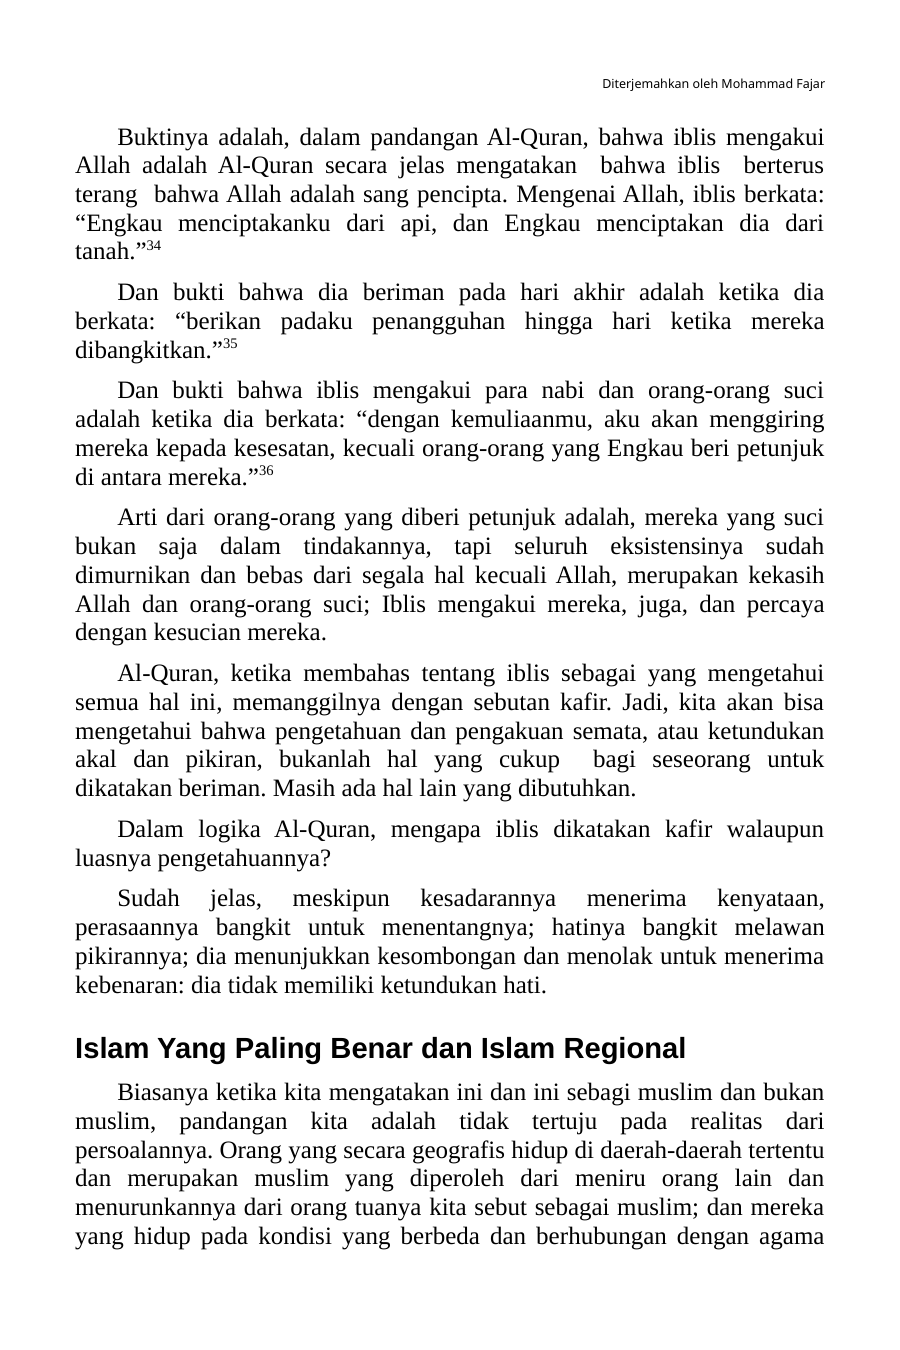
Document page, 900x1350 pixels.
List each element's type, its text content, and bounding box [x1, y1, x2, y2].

text Dan bukti bahwa iblis mengakui para nabi dan orang-orang suci adalah ketika dia berkata: “dengan kemuliaanmu, aku akan menggiring mereka kepada kesesatan, kecuali orang-orang yang Engkau beri petunjuk di antara mereka.” [75, 376, 825, 491]
text Arti dari orang-orang yang diberi petunjuk adalah, mereka yang suci bukan saja dalam tindakannya, tapi seluruh eksistensinya sudah dimurnikan dan bebas dari segala hal kecuali Allah, merupakan kekasih Allah dan orang-orang suci; Iblis mengakui mereka, juga, dan percaya dengan kesucian mereka. [75, 502, 825, 646]
text Buktinya adalah, dalam pandangan Al-Quran, bahwa iblis mengakui Allah adalah Al-Quran secara jelas mengatakan bahwa iblis berterus terang bahwa Allah adalah sang pencipta. Mengenai Allah, iblis berkata: “Engkau menciptakanku dari api, dan Engkau menciptakan dia dari tanah.” [75, 122, 825, 265]
subtitle Islam Yang Paling Benar dan Islam Regional [75, 1031, 825, 1065]
text Al-Quran, ketika membahas tentang iblis sebagai yang mengetahui semua hal ini, memanggilnya dengan sebutan kafir. Jadi, kita akan bisa mengetahui bahwa pengetahuan dan pengakuan semata, atau ketundukan akal dan pikiran, bukanlah hal yang cukup bagi seseorang untuk dikatakan beriman. Masih ada hal lain yang dibutuhkan. [75, 658, 825, 802]
text Sudah jelas, meskipun kesadarannya menerima kenyataan, perasaannya bangkit untuk menentangnya; hatinya bangkit melawan pikirannya; dia menunjukkan kesombongan dan menolak untuk menerima kebenaran: dia tidak memiliki ketundukan hati. [75, 883, 825, 998]
text Dalam logika Al-Quran, mengapa iblis dikatakan kafir walaupun luasnya pengetahuannya? [75, 814, 825, 871]
text Biasanya ketika kita mengatakan ini dan ini sebagi muslim dan bukan muslim, pandangan kita adalah tidak tertuju pada realitas dari persoalannya. Orang yang secara geografis hidup di daerah-daerah tertentu dan merupakan muslim yang diperoleh dari meniru orang lain dan menurunkannya dari orang tuanya kita sebut sebagai muslim; dan mereka yang hidup pada kondisi yang berbeda dan berhubungan dengan agama [75, 1077, 825, 1250]
text Dan bukti bahwa dia beriman pada hari akhir adalah ketika dia berkata: “berikan padaku penangguhan hingga hari ketika mereka dibangkitkan.” [75, 277, 825, 363]
